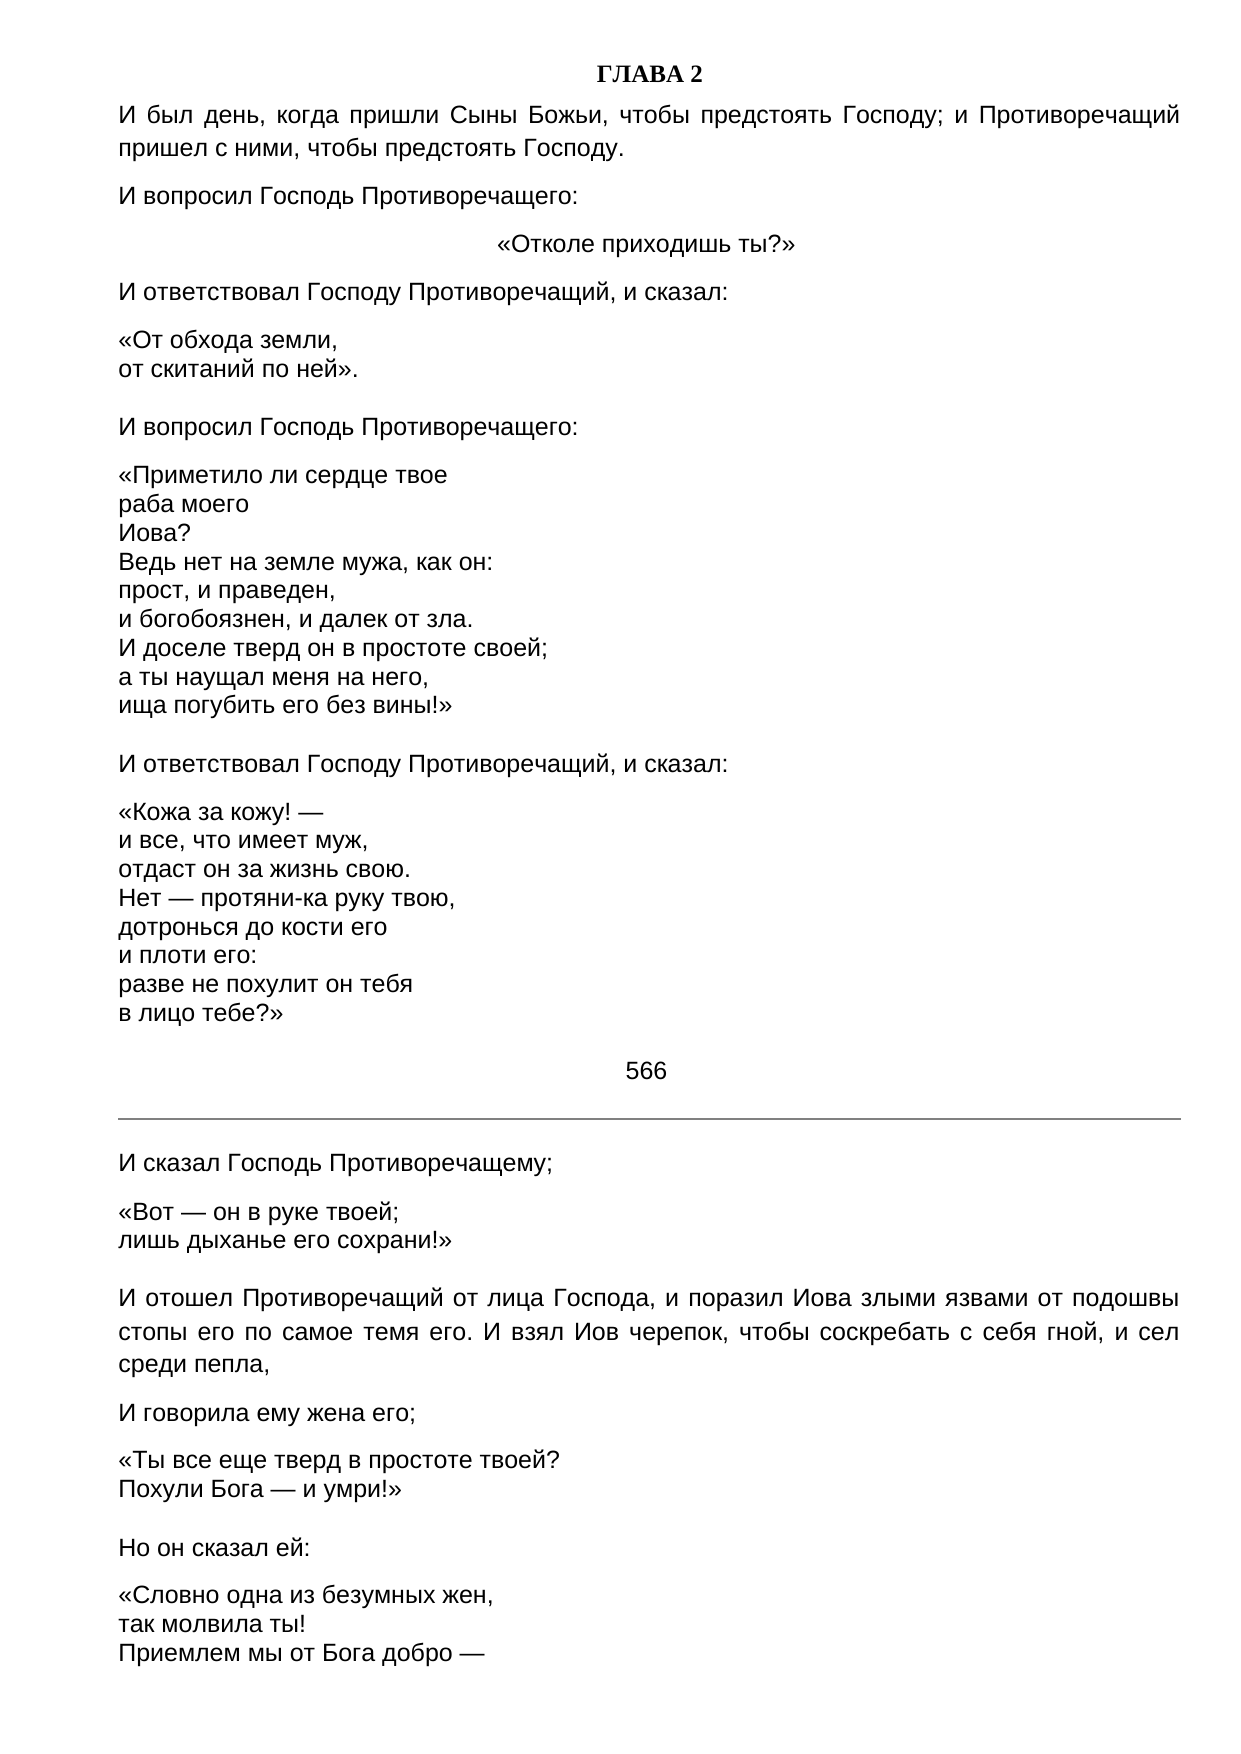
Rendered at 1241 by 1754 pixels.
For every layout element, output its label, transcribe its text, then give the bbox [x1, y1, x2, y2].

text И ответствовал Господу Противоречащий, и сказал: [118, 749, 1181, 777]
table_header «Словно одна из безумных жен, так молвила ты! Приемлем мы от Бога добро — [118, 1581, 528, 1667]
subtitle ГЛАВА 2 [118, 59, 1181, 88]
text И был день, когда пришли Сыны Божьи, чтобы предстоять Господу; и Противоречащий пришел с ними, чтобы предстоять Господу. [118, 100, 1181, 162]
table_header «Приметило ли сердце твое раба моего Иова? Ведь нет на земле мужа, как он: прост, и праведен, и богобоязнен, и далек от зла. И доселе тверд он в простоте своей; а ты наущал меня на него, ища погубить его без вины!» [118, 460, 574, 749]
table_header «Ты все еще тверд в простоте твоей? Похули Бога — и умри!» [118, 1446, 584, 1532]
text И вопросил Господь Противоречащего: [118, 181, 1181, 210]
text И вопросил Господь Противоречащего: [118, 412, 1181, 441]
table_header «Вот — он в руке твоей; лишь дыханье его сохрани!» [118, 1196, 484, 1283]
text И ответствовал Господу Противоречащий, и сказал: [118, 277, 1181, 306]
text И сказал Господь Противоречащему; [118, 1148, 1181, 1177]
text 566 [118, 1056, 1181, 1085]
text И говорила ему жена его; [118, 1397, 1181, 1426]
table_header «Кожа за кожу! — и все, что имеет муж, отдаст он за жизнь свою. Нет — протяни-ка руку твою, дотронься до кости его и плоти его: разве не похулит он тебя в лицо тебе?» [118, 797, 478, 1056]
text Но он сказал ей: [118, 1532, 1181, 1561]
text И отошел Противоречащий от лица Господа, и поразил Иова злыми язвами от подошвы стопы его по самое темя его. И взял Иов черепок, чтобы соскребать с себя гной, и сел среди пепла, [118, 1283, 1181, 1378]
text «Отколе приходишь ты?» [118, 229, 1181, 258]
table_header «От обхода земли, от скитаний по ней». [118, 325, 386, 412]
